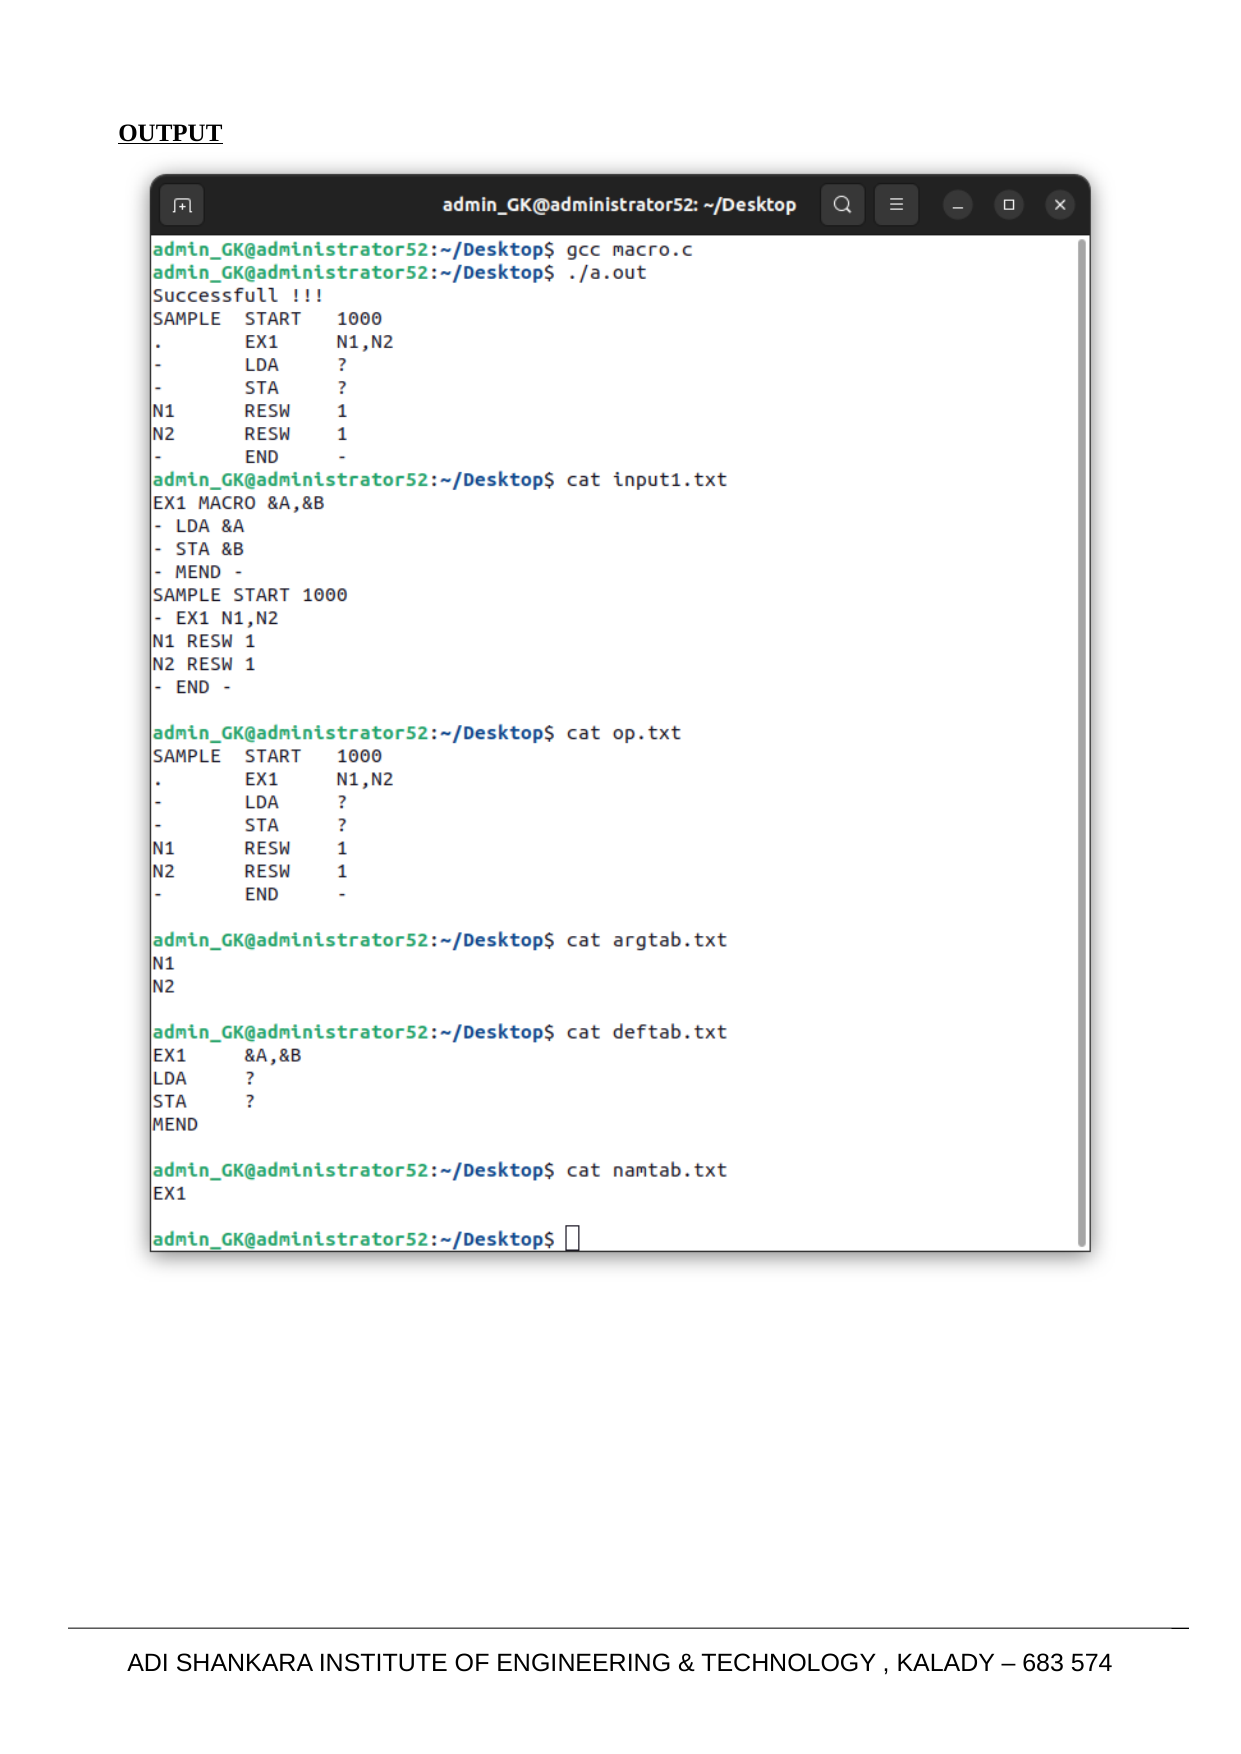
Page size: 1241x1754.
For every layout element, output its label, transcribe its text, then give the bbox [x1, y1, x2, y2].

text OUTPUT [118, 118, 1122, 146]
picture [118, 146, 1123, 1288]
